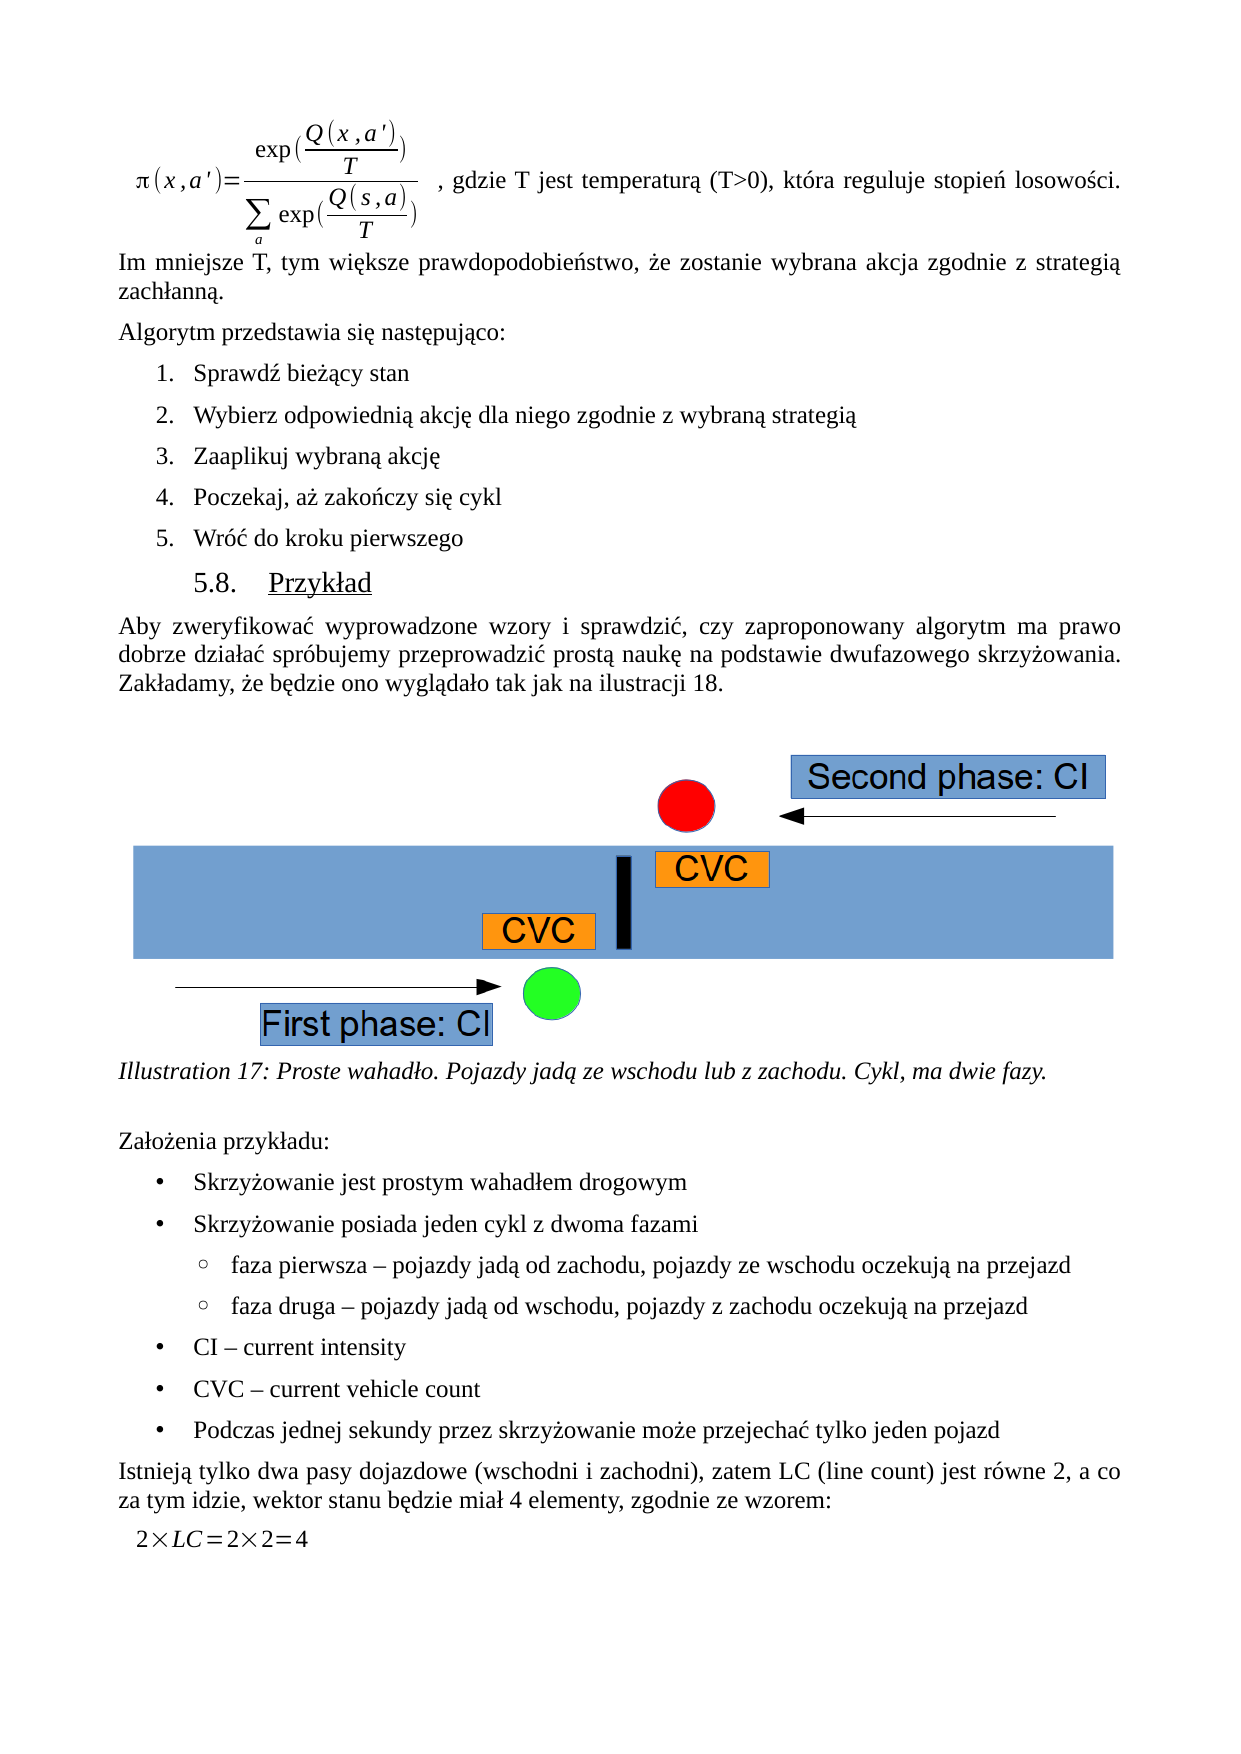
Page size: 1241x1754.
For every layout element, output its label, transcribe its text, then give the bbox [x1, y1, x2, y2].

list faza pierwsza – pojazdy jadą od zachodu, pojazdy ze wschodu oczekują na przejazd [193, 1250, 1122, 1279]
list Skrzyżowanie posiada jeden cykl z dwoma fazami [156, 1209, 1122, 1237]
list Wróć do kroku pierwszego [156, 523, 1122, 552]
text Aby zweryfikować wyprowadzone wzory i sprawdzić, czy zaproponowany algorytm ma prawo dobrze działać spróbujemy przeprowadzić prostą naukę na podstawie dwufazowego skrzyżowania. Zakładamy, że będzie ono wyglądało tak jak na ilustracji 18. [118, 611, 1122, 697]
text Algorytm przedstawia się następująco: [118, 317, 1122, 346]
text Istnieją tylko dwa pasy dojazdowe (wschodni i zachodni), zatem LC (line count) jest równe 2, a co za tym idzie, wektor stanu będzie miał 4 elementy, zgodnie ze wzorem: [118, 1456, 1122, 1514]
text , gdzie T jest temperaturą (T>0), która reguluje stopień losowości. Im mniejsze T, tym większe prawdopodobieństwo, że zostanie wybrana akcja zgodnie z strategią zachłanną. [118, 118, 1122, 305]
list Poczekaj, aż zakończy się cykl [156, 482, 1122, 511]
list Zaaplikuj wybraną akcję [156, 441, 1122, 470]
list Podczas jednej sekundy przez skrzyżowanie może przejechać tylko jeden pojazd [156, 1415, 1122, 1444]
text Założenia przykładu: [118, 1126, 1122, 1155]
list CI – current intensity [156, 1332, 1122, 1361]
list CVC – current vehicle count [156, 1374, 1122, 1402]
list faza druga – pojazdy jadą od wschodu, pojazdy z zachodu oczekują na przejazd [193, 1291, 1122, 1320]
list Przykład [193, 565, 1122, 598]
text Illustration 17: Proste wahadło. Pojazdy jadą ze wschodu lub z zachodu. Cykl, ma dwie fazy. [118, 1057, 1122, 1085]
list Skrzyżowanie jest prostym wahadłem drogowym [156, 1167, 1122, 1196]
list Sprawdź bieżący stan [156, 358, 1122, 387]
list Wybierz odpowiednią akcję dla niego zgodnie z wybraną strategią [156, 400, 1122, 428]
picture [118, 722, 1123, 1057]
